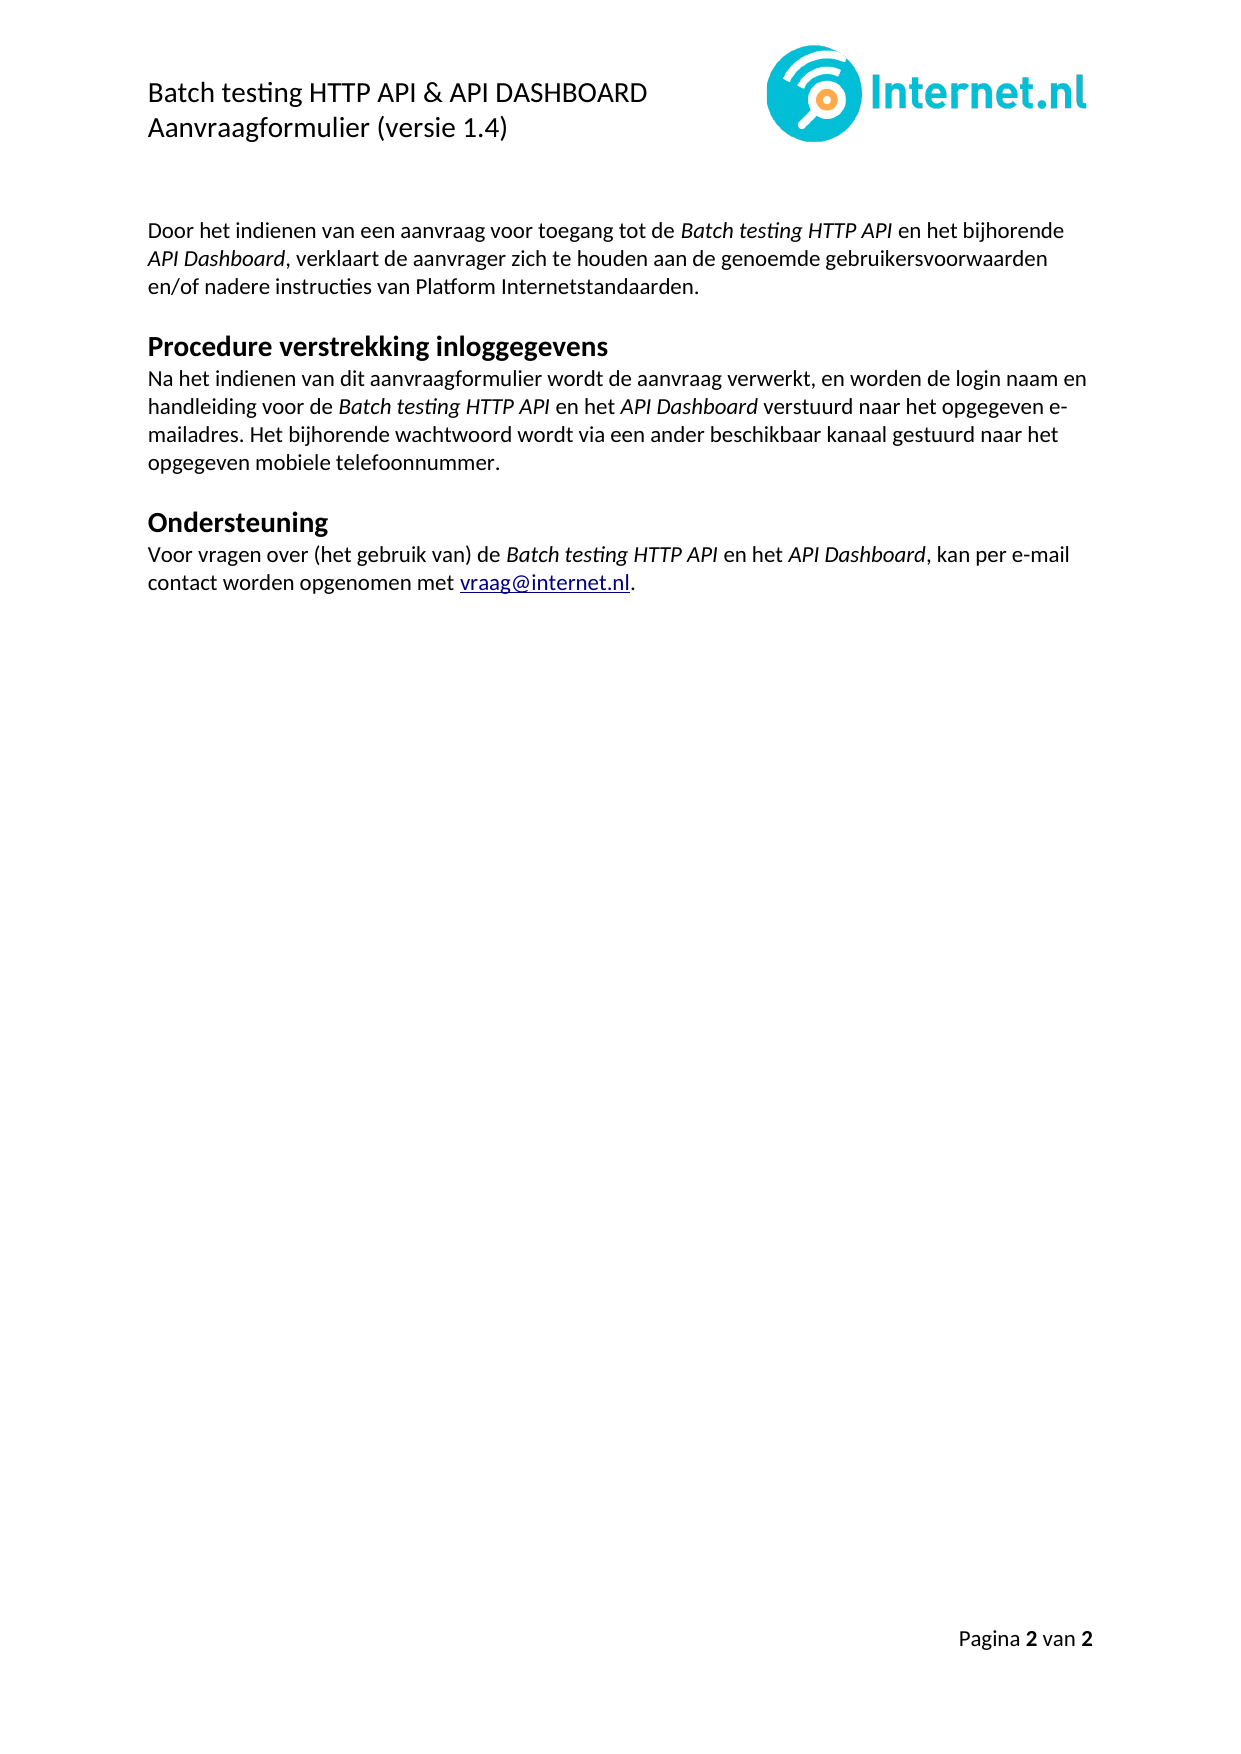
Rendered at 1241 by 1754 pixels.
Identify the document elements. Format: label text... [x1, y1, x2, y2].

text Door het indienen van een aanvraag voor toegang tot de Batch testing HTTP API en het bijhorende API Dashboard, verklaart de aanvrager zich te houden aan de genoemde gebruikersvoorwaarden en/of nadere instructies van Platform Internetstandaarden. [148, 216, 1093, 300]
text Procedure verstrekking inloggegevens [148, 328, 1093, 364]
text Na het indienen van dit aanvraagformulier wordt de aanvraag verwerkt, en worden de login naam en handleiding voor de Batch testing HTTP API en het API Dashboard verstuurd naar het opgegeven e-mailadres. Het bijhorende wachtwoord wordt via een ander beschikbaar kanaal gestuurd naar het opgegeven mobiele telefoonnummer. [148, 364, 1093, 476]
text Ondersteuning [148, 504, 1093, 540]
text Voor vragen over (het gebruik van) de Batch testing HTTP API en het API Dashboard, kan per e-mail contact worden opgenomen met vraag@internet.nl. [148, 540, 1093, 596]
